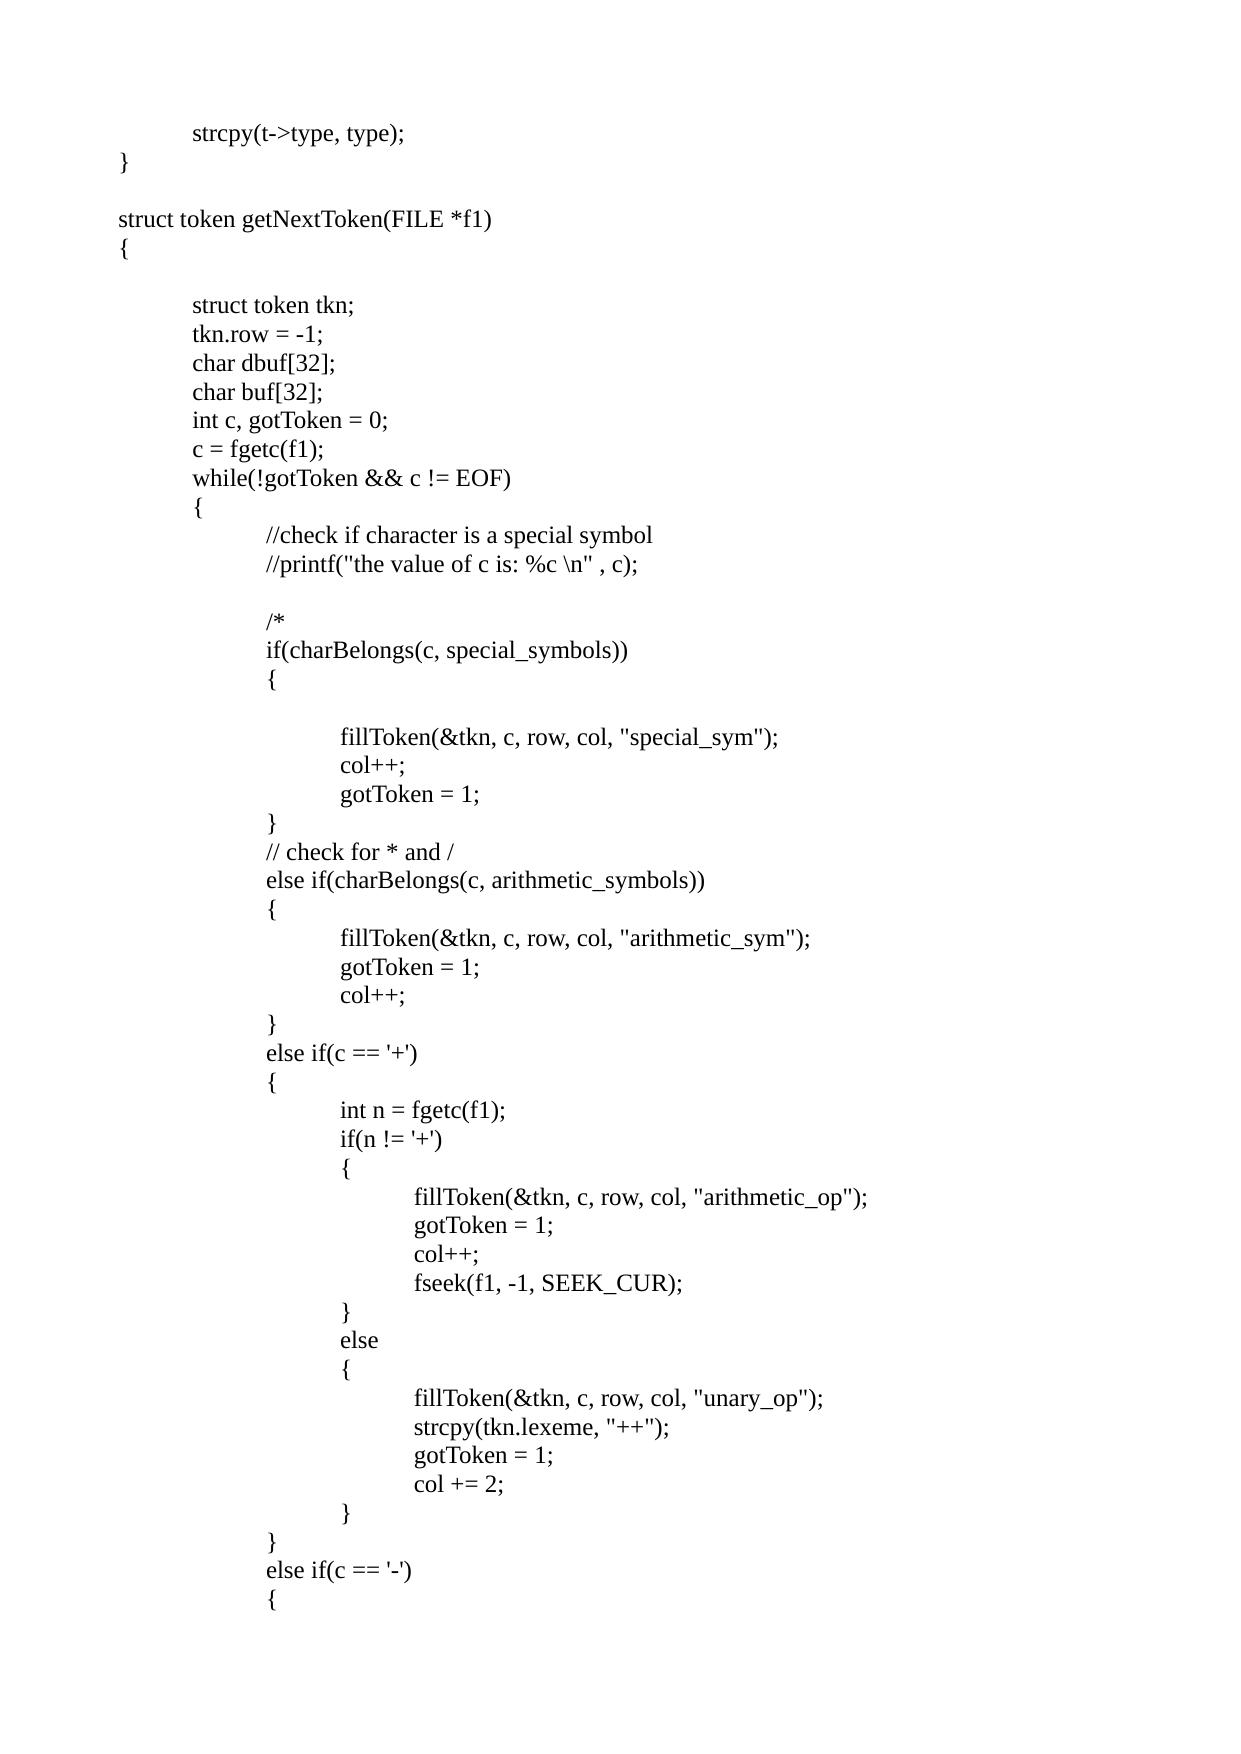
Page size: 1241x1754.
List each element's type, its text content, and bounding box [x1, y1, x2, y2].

text char buf[32]; [118, 377, 1122, 406]
text while(!gotToken && c != EOF) [118, 463, 1122, 492]
text struct token tkn; [118, 291, 1122, 319]
text else if(c == '-') [118, 1556, 1122, 1584]
text gotToken = 1; [118, 1211, 1122, 1239]
text strcpy(t->type, type); [118, 118, 1122, 147]
text fseek(f1, -1, SEEK_CUR); [118, 1268, 1122, 1297]
text { [118, 894, 1122, 923]
text fillToken(&tkn, c, row, col, "arithmetic_sym"); [118, 923, 1122, 952]
text } [118, 147, 1122, 176]
text { [118, 1354, 1122, 1383]
text fillToken(&tkn, c, row, col, "special_sym"); [118, 722, 1122, 751]
text char dbuf[32]; [118, 348, 1122, 377]
text { [118, 664, 1122, 693]
text { [118, 492, 1122, 521]
text else if(charBelongs(c, arithmetic_symbols)) [118, 866, 1122, 894]
text col++; [118, 1239, 1122, 1268]
text int n = fgetc(f1); [118, 1096, 1122, 1124]
text int c, gotToken = 0; [118, 406, 1122, 434]
text tkn.row = -1; [118, 319, 1122, 348]
text gotToken = 1; [118, 952, 1122, 981]
text if(charBelongs(c, special_symbols)) [118, 636, 1122, 664]
text { [118, 1153, 1122, 1182]
text fillToken(&tkn, c, row, col, "arithmetic_op"); [118, 1182, 1122, 1211]
text } [118, 808, 1122, 837]
text if(n != '+') [118, 1124, 1122, 1153]
text } [118, 1498, 1122, 1527]
text struct token getNextToken(FILE *f1) [118, 204, 1122, 233]
text //printf("the value of c is: %c \n" , c); [118, 549, 1122, 578]
text { [118, 233, 1122, 262]
text fillToken(&tkn, c, row, col, "unary_op"); [118, 1383, 1122, 1412]
text else if(c == '+') [118, 1038, 1122, 1067]
text else [118, 1326, 1122, 1354]
text c = fgetc(f1); [118, 434, 1122, 463]
text } [118, 1009, 1122, 1038]
text // check for * and / [118, 837, 1122, 866]
text col += 2; [118, 1469, 1122, 1498]
text gotToken = 1; [118, 779, 1122, 808]
text } [118, 1527, 1122, 1556]
text } [118, 1297, 1122, 1326]
text /* [118, 607, 1122, 636]
text { [118, 1067, 1122, 1096]
text gotToken = 1; [118, 1441, 1122, 1469]
text { [118, 1584, 1122, 1613]
text col++; [118, 981, 1122, 1009]
text //check if character is a special symbol [118, 521, 1122, 549]
text strcpy(tkn.lexeme, "++"); [118, 1412, 1122, 1441]
text col++; [118, 751, 1122, 779]
